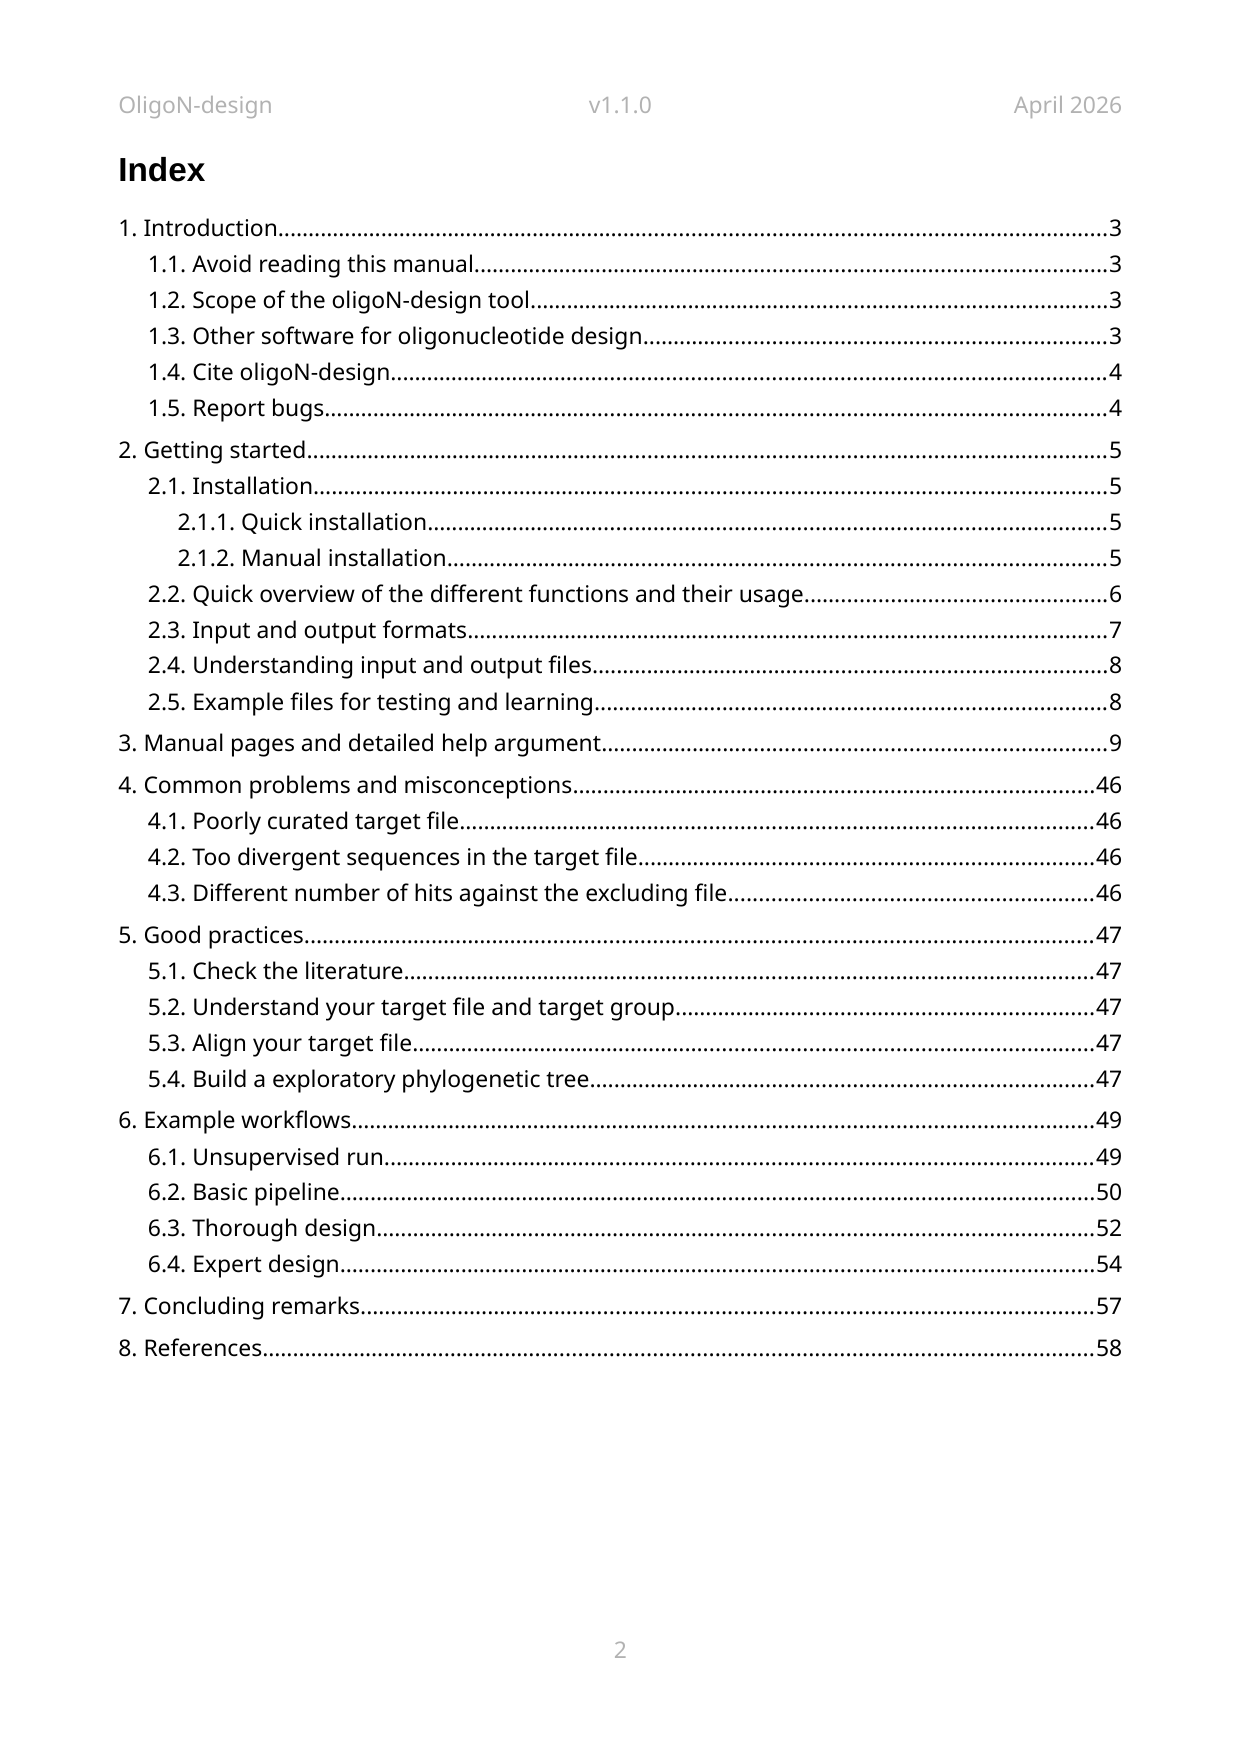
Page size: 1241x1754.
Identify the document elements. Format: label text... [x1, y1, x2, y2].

text 1.2. Scope of the oligoN-design tool 3 [148, 284, 1122, 315]
text 5.2. Understand your target file and target group 47 [148, 991, 1122, 1022]
text 6.2. Basic pipeline 50 [148, 1176, 1122, 1208]
text 2.1.2. Manual installation 5 [177, 542, 1122, 573]
text 4.3. Different number of hits against the excluding file 46 [148, 877, 1122, 908]
text 4.2. Too divergent sequences in the target file 46 [148, 841, 1122, 872]
text 5. Good practices 47 [118, 919, 1122, 950]
text 1.4. Cite oligoN-design 4 [148, 356, 1122, 387]
text 5.1. Check the literature 47 [148, 955, 1122, 986]
text 6.3. Thorough design 52 [148, 1212, 1122, 1243]
text 3. Manual pages and detailed help argument 9 [118, 727, 1122, 758]
text 4. Common problems and misconceptions 46 [118, 769, 1122, 800]
text 2.4. Understanding input and output files 8 [148, 649, 1122, 681]
text 6.1. Unsupervised run 49 [148, 1140, 1122, 1172]
text 1.5. Report bugs 4 [148, 392, 1122, 423]
text 5.3. Align your target file 47 [148, 1027, 1122, 1058]
text 2.5. Example files for testing and learning 8 [148, 685, 1122, 717]
text 2.3. Input and output formats 7 [148, 613, 1122, 645]
text 2.1. Installation 5 [148, 470, 1122, 501]
text 7. Concluding remarks 57 [118, 1290, 1122, 1321]
text 8. References 58 [118, 1332, 1122, 1363]
text 2. Getting started 5 [118, 434, 1122, 465]
text 2.1.1. Quick installation 5 [177, 506, 1122, 537]
text 4.1. Poorly curated target file 46 [148, 805, 1122, 836]
text 1.3. Other software for oligonucleotide design 3 [148, 320, 1122, 351]
text 6.4. Expert design 54 [148, 1248, 1122, 1279]
subtitle Index [118, 150, 1122, 189]
text 6. Example workflows 49 [118, 1104, 1122, 1136]
text 1. Introduction 3 [118, 212, 1122, 243]
text 2.2. Quick overview of the different functions and their usage 6 [148, 578, 1122, 609]
text 5.4. Build a exploratory phylogenetic tree 47 [148, 1063, 1122, 1094]
text 1.1. Avoid reading this manual 3 [148, 248, 1122, 279]
